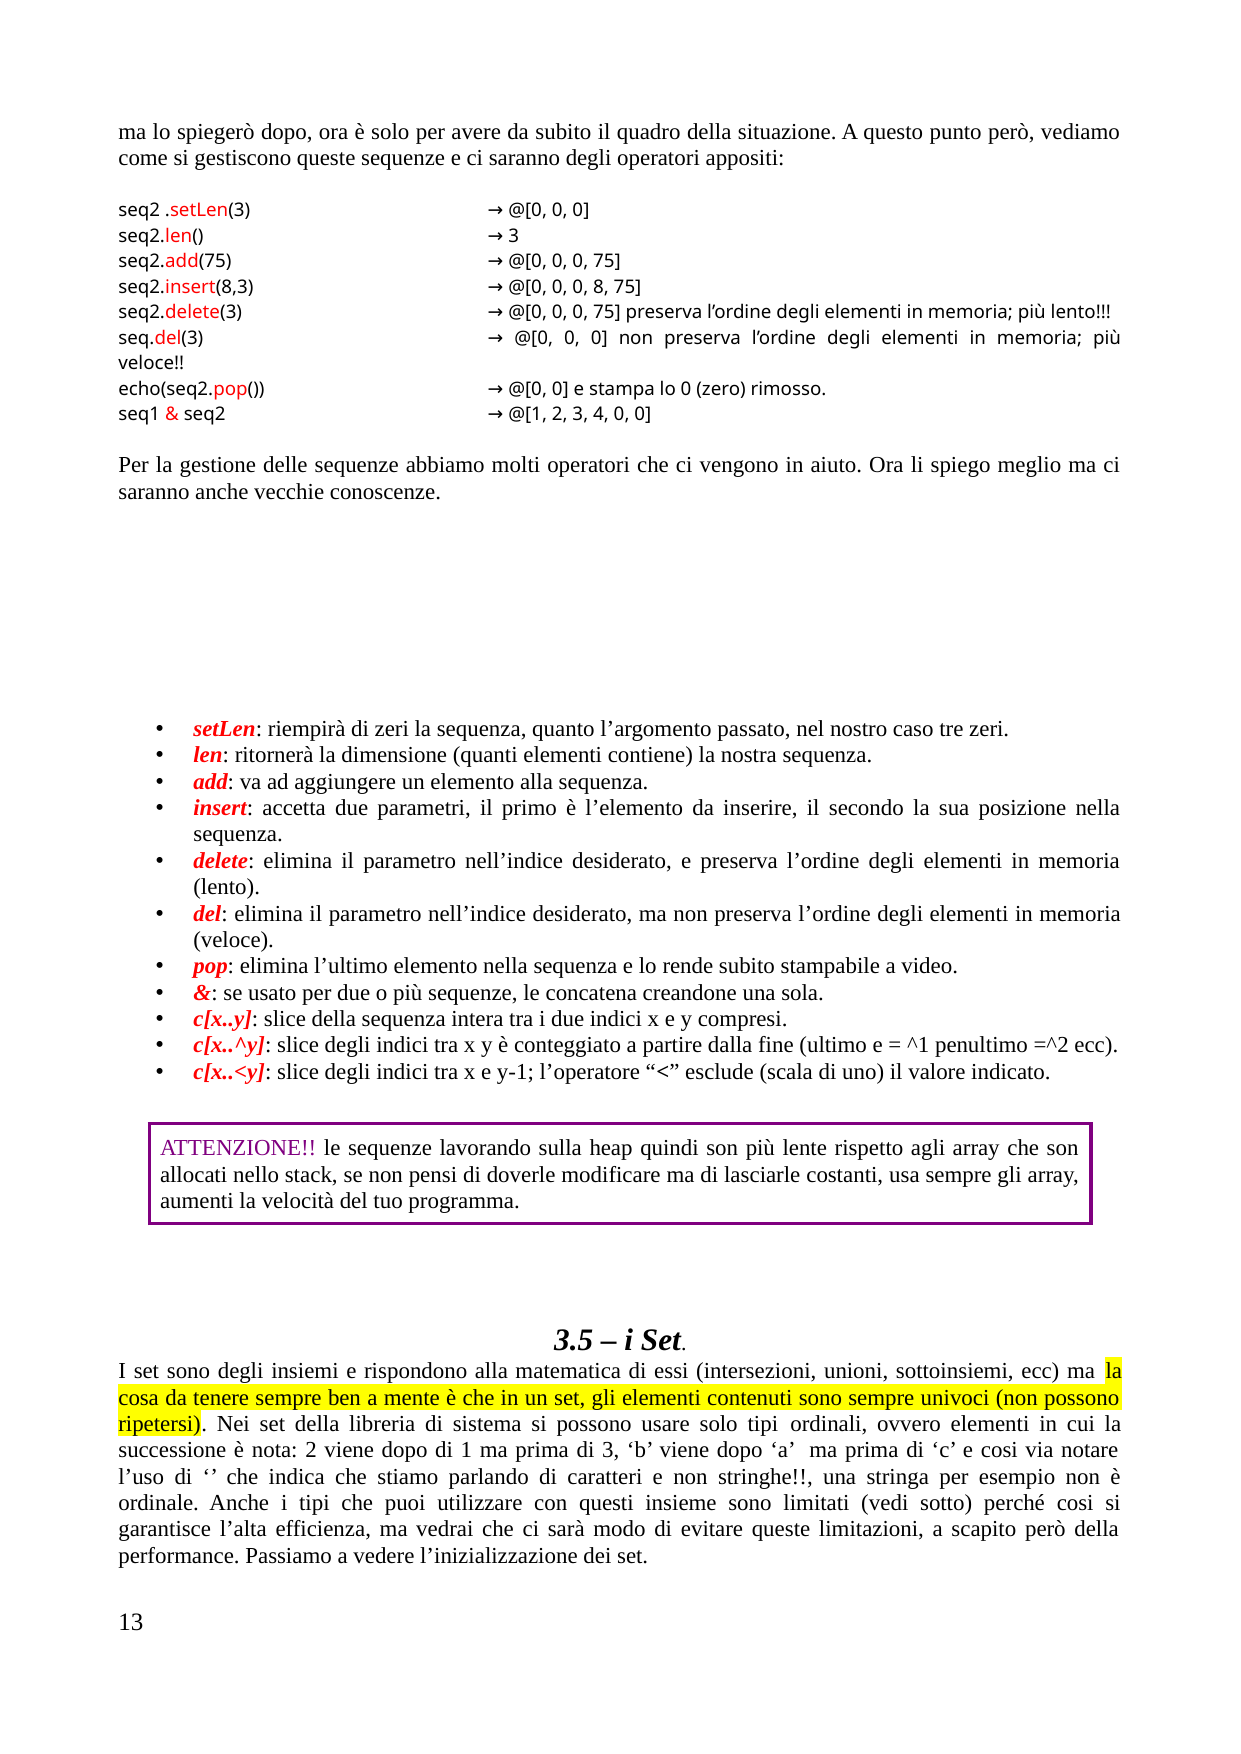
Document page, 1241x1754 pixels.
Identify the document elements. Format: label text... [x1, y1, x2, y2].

list delete: elimina il parametro nell’indice desiderato, e preserva l’ordine degli elementi in memoria (lento). [156, 847, 1122, 899]
text ATTENZIONE!! le sequenze lavorando sulla heap quindi son più lente rispetto agli array che son allocati nello stack, se non pensi di doverle modificare ma di lasciarle costanti, usa sempre gli array, aumenti la velocità del tuo programma. [160, 1134, 1081, 1213]
text Per la gestione delle sequenze abbiamo molti operatori che ci vengono in aiuto. Ora li spiego meglio ma ci saranno anche vecchie conoscenze. [118, 452, 1122, 504]
list insert: accetta due parametri, il primo è l’elemento da inserire, il secondo la sua posizione nella sequenza. [156, 794, 1122, 847]
list c[x..y]: slice della sequenza intera tra i due indici x e y compresi. [156, 1005, 1122, 1031]
text seq2.len() → 3 [118, 222, 1122, 247]
list setLen: riempirà di zeri la sequenza, quanto l’argomento passato, nel nostro caso tre zeri. [156, 715, 1122, 741]
text seq2.add(75) → @[0, 0, 0, 75] [118, 247, 1122, 273]
list c[x..<y]: slice degli indici tra x e y-1; l’operatore “<” esclude (scala di uno) il valore indicato. [156, 1058, 1122, 1084]
text I set sono degli insiemi e rispondono alla matematica di essi (intersezioni, unioni, sottoinsiemi, ecc) ma la cosa da tenere sempre ben a mente è che in un set, gli elementi contenuti sono sempre univoci (non possono ripetersi). Nei set della libreria di sistema si possono usare solo tipi ordinali, ovvero elementi in cui la successione è nota: 2 viene dopo di 1 ma prima di 3, ‘b’ viene dopo ‘a’ ma prima di ‘c’ e cosi via notare l’uso di ‘’ che indica che stiamo parlando di caratteri e non stringhe!!, una stringa per esempio non è ordinale. Anche i tipi che puoi utilizzare con questi insieme sono limitati (vedi sotto) perché cosi si garantisce l’alta efficienza, ma vedrai che ci sarà modo di evitare queste limitazioni, a scapito però della performance. Passiamo a vedere l’inizializzazione dei set. [118, 1357, 1122, 1568]
text echo(seq2.pop()) → @[0, 0] e stampa lo 0 (zero) rimosso. [118, 375, 1122, 401]
text seq2 .setLen(3) → @[0, 0, 0] [118, 196, 1122, 222]
text seq1 & seq2 → @[1, 2, 3, 4, 0, 0] [118, 401, 1122, 426]
list len: ritornerà la dimensione (quanti elementi contiene) la nostra sequenza. [156, 741, 1122, 768]
text seq2.delete(3) → @[0, 0, 0, 75] preserva l’ordine degli elementi in memoria; più lento!!! [118, 298, 1122, 324]
list pop: elimina l’ultimo elemento nella sequenza e lo rende subito stampabile a video. [156, 952, 1122, 979]
text ma lo spiegerò dopo, ora è solo per avere da subito il quadro della situazione. A questo punto però, vediamo come si gestiscono queste sequenze e ci saranno degli operatori appositi: [118, 118, 1122, 171]
list c[x..^y]: slice degli indici tra x y è conteggiato a partire dalla fine (ultimo e = ^1 penultimo =^2 ecc). [156, 1031, 1122, 1058]
list add: va ad aggiungere un elemento alla sequenza. [156, 768, 1122, 794]
text seq.del(3) → @[0, 0, 0] non preserva l’ordine degli elementi in memoria; più veloce!! [118, 324, 1122, 375]
list &: se usato per due o più sequenze, le concatena creandone una sola. [156, 979, 1122, 1005]
text seq2.insert(8,3) → @[0, 0, 0, 8, 75] [118, 273, 1122, 298]
list del: elimina il parametro nell’indice desiderato, ma non preserva l’ordine degli elementi in memoria (veloce). [156, 899, 1122, 952]
text 3.5 – i Set. [118, 1321, 1122, 1357]
